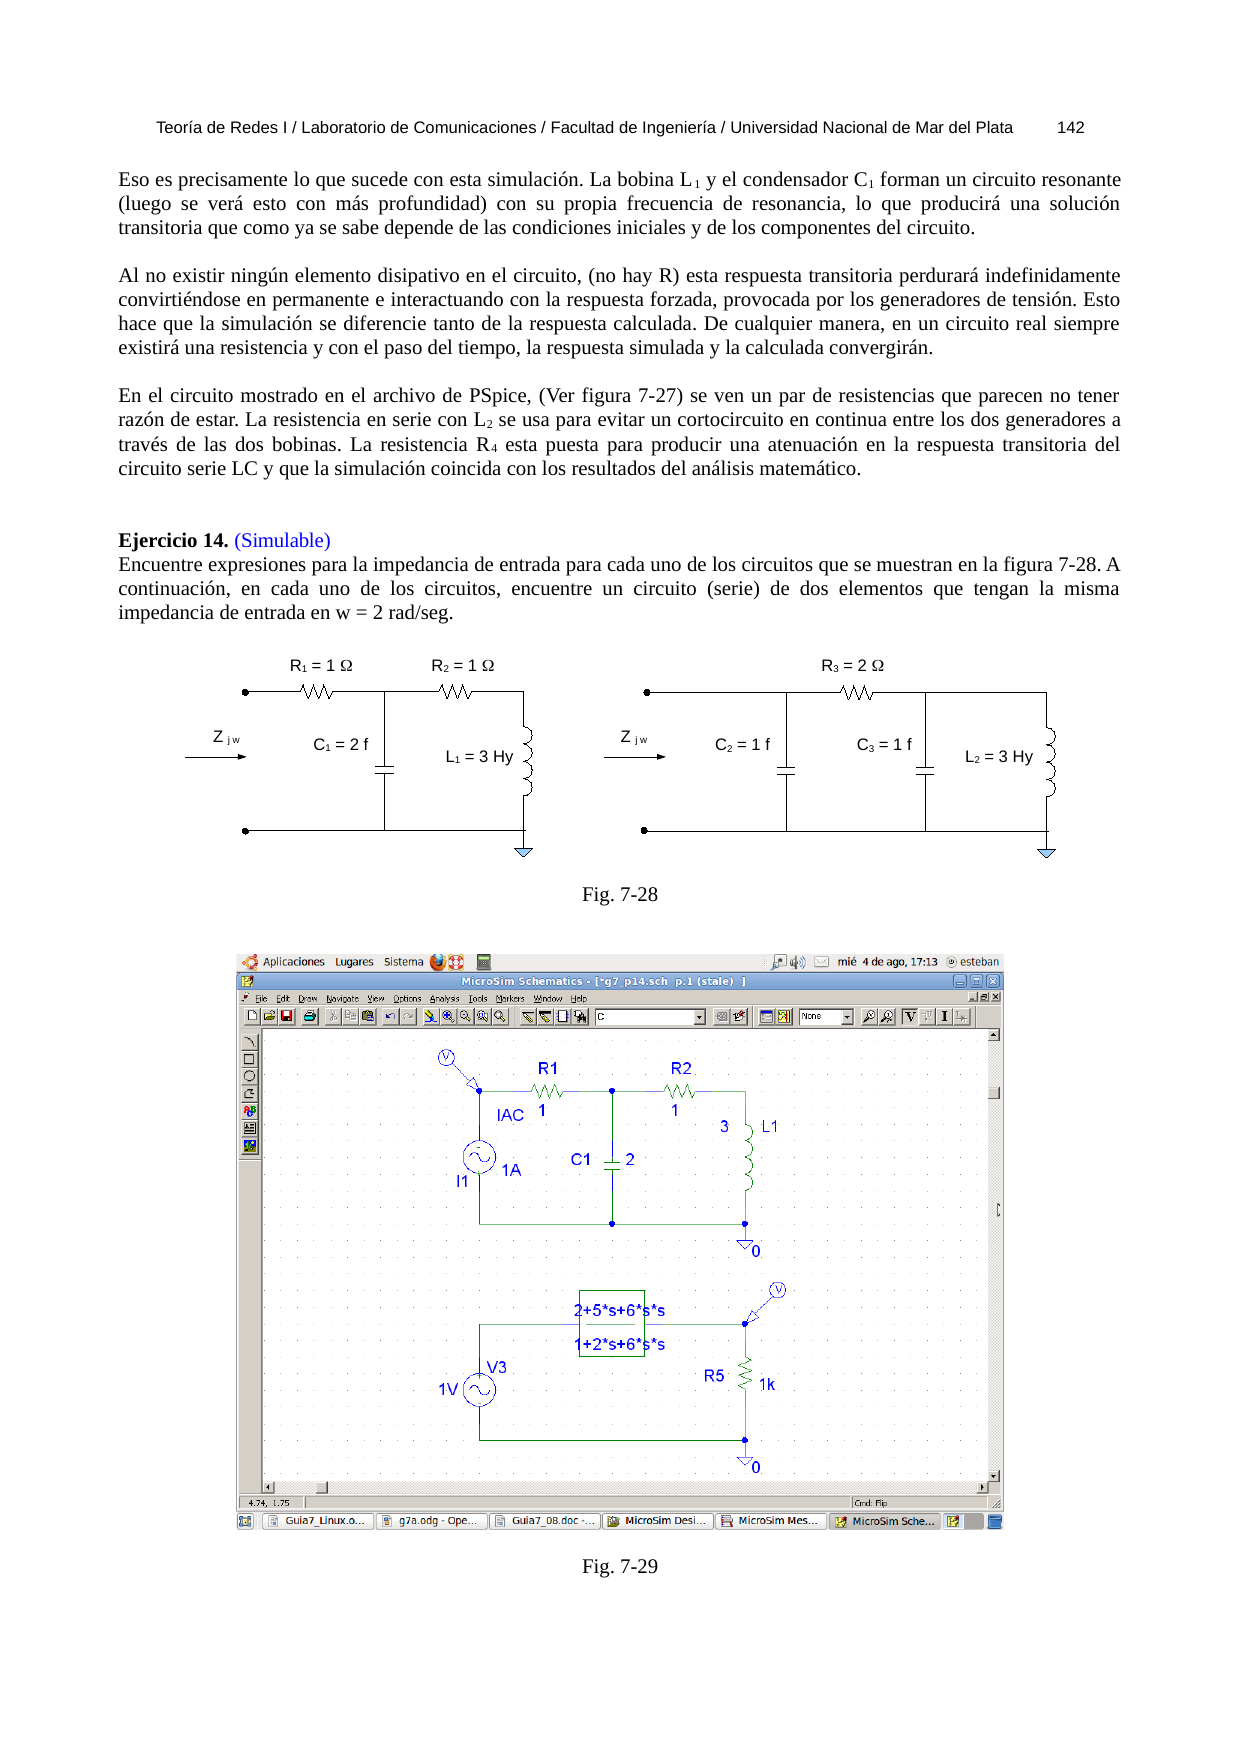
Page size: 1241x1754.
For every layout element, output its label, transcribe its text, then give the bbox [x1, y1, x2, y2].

text Fig. 7-29 [118, 1554, 1122, 1578]
picture [236, 954, 1004, 1530]
text En el circuito mostrado en el archivo de PSpice, (Ver figura 7-27) se ven un par de resistencias que parecen no tener razón de estar. La resistencia en serie con L2 se usa para evitar un cortocircuito en continua entre los dos generadores a través de las dos bobinas. La resistencia R4 esta puesta para producir una atenuación en la respuesta transitoria del circuito serie LC y que la simulación coincida con los resultados del análisis matemático. [118, 383, 1122, 479]
text Eso es precisamente lo que sucede con esta simulación. La bobina L1 y el condensador C1 forman un circuito resonante (luego se verá esto con más profundidad) con su propia frecuencia de resonancia, lo que producirá una solución transitoria que como ya se sabe depende de las condiciones iniciales y de los componentes del circuito. [118, 167, 1122, 239]
text Ejercicio 14. (Simulable) [118, 528, 1122, 552]
text Fig. 7-28 [118, 882, 1122, 906]
text Al no existir ningún elemento disipativo en el circuito, (no hay R) esta respuesta transitoria perdurará indefinidamente convirtiéndose en permanente e interactuando con la respuesta forzada, provocada por los generadores de tensión. Esto hace que la simulación se diferencie tanto de la respuesta calculada. De cualquier manera, en un circuito real siempre existirá una resistencia y con el paso del tiempo, la respuesta simulada y la calculada convergirán. [118, 263, 1122, 359]
text Encuentre expresiones para la impedancia de entrada para cada uno de los circuitos que se muestran en la figura 7-28. A continuación, en cada uno de los circuitos, encuentre un circuito (serie) de dos elementos que tengan la misma impedancia de entrada en w = 2 rad/seg. [118, 552, 1122, 624]
